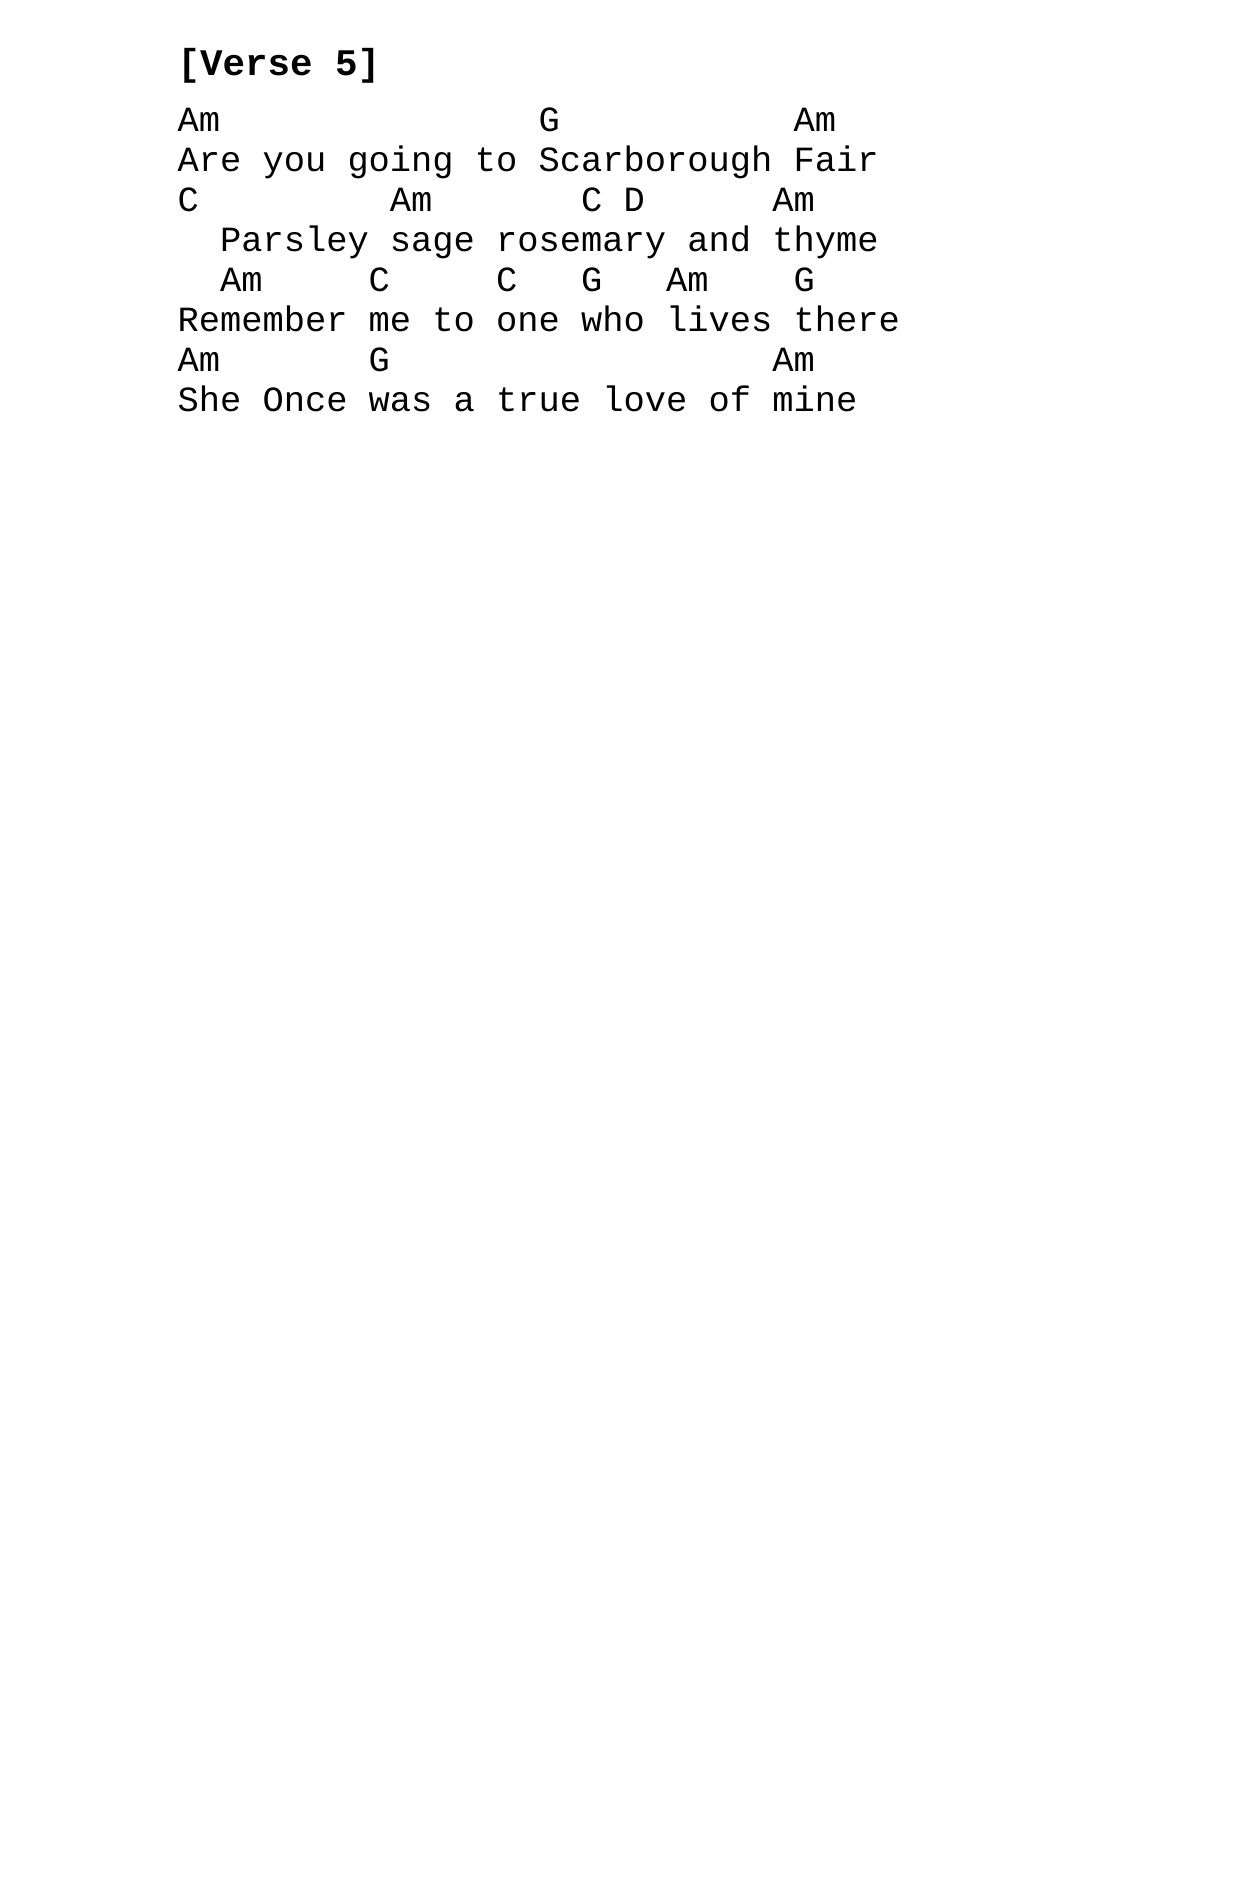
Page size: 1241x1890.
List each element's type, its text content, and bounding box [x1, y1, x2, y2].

text Am C C G Am G [177, 262, 1196, 302]
text Parsley sage rosemary and thyme [177, 222, 1196, 262]
subtitle [Verse 5] [177, 44, 1196, 87]
text C Am C D Am [177, 182, 1196, 222]
text Remember me to one who lives there [177, 302, 1196, 342]
text She Once was a true love of mine [177, 382, 1196, 422]
text Am G Am [177, 102, 1196, 142]
text Am G Am [177, 342, 1196, 382]
text Are you going to Scarborough Fair [177, 142, 1196, 182]
